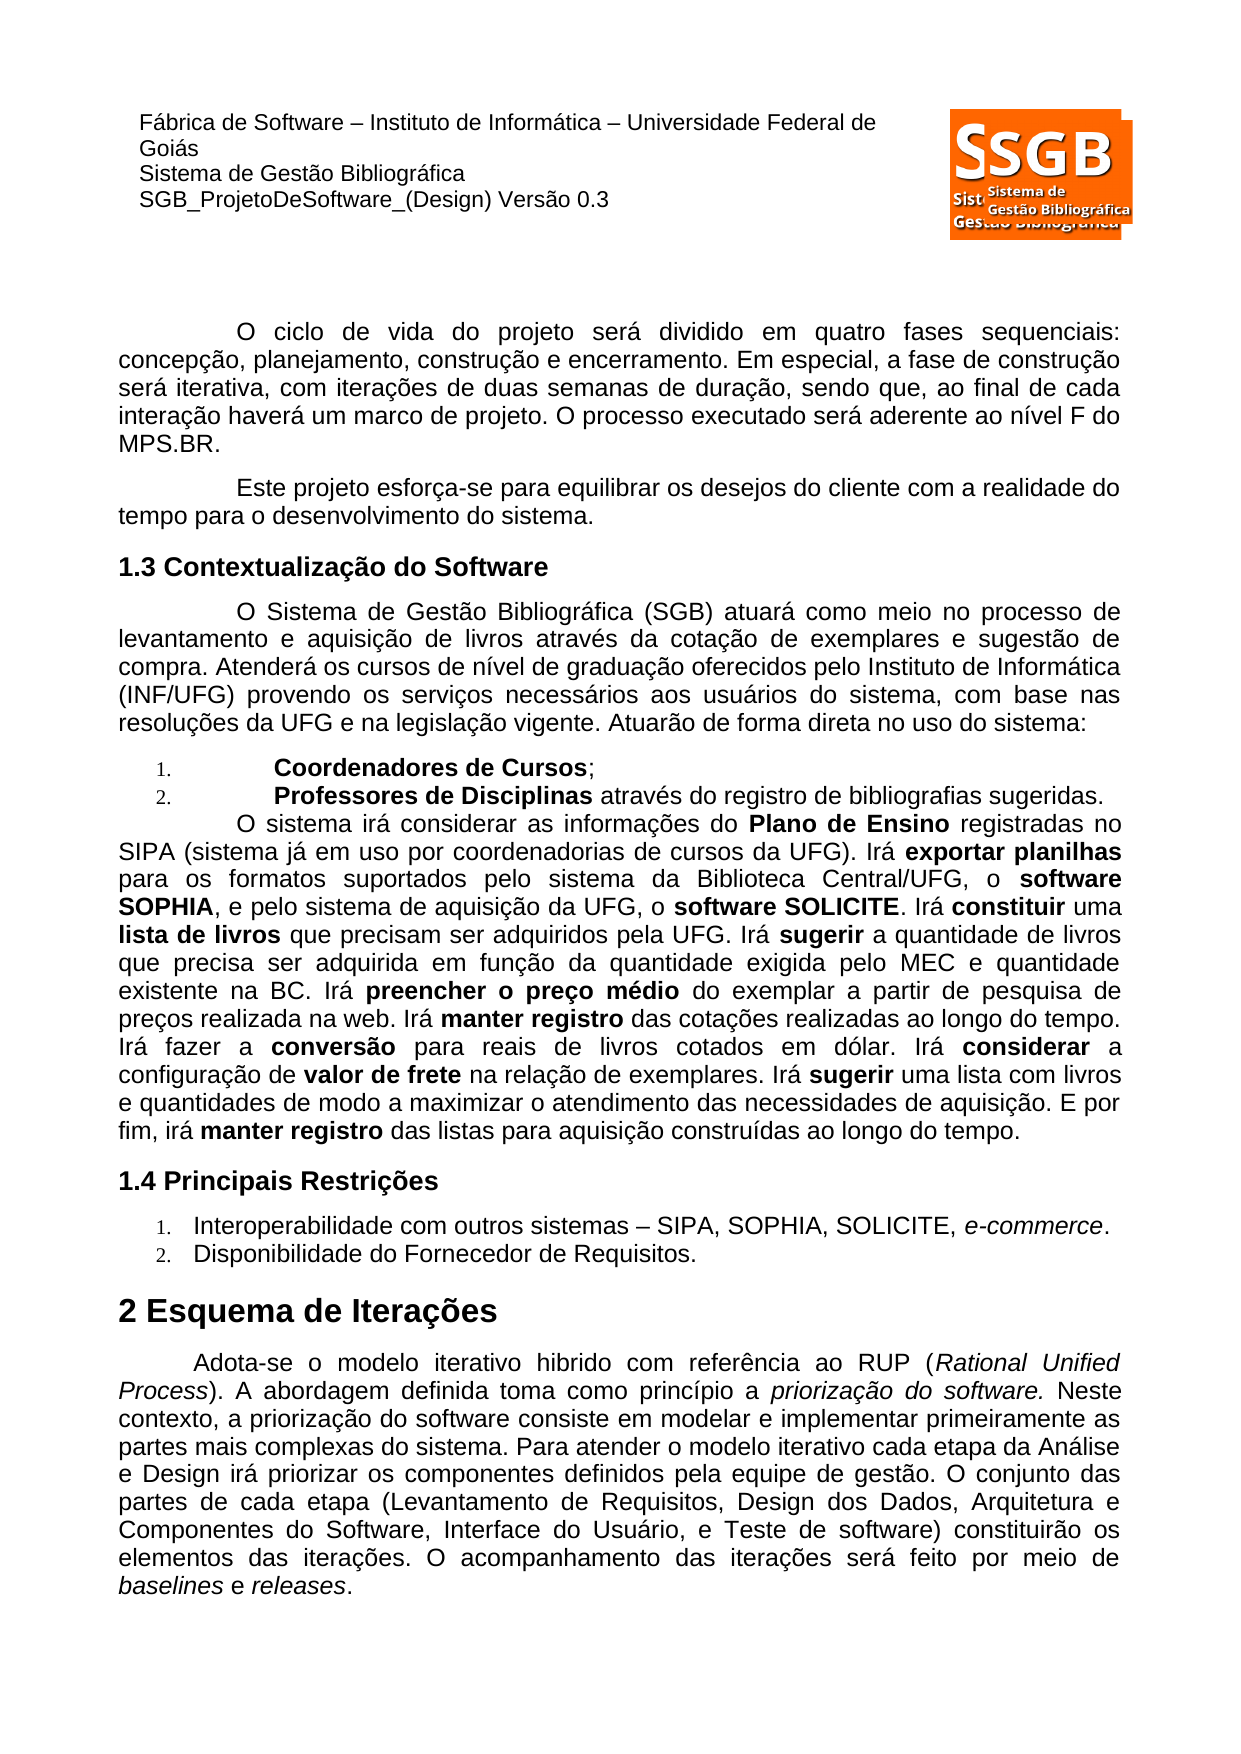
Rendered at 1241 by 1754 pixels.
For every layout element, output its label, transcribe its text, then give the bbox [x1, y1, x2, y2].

list Coordenadores de Cursos; [156, 754, 1122, 782]
text O ciclo de vida do projeto será dividido em quatro fases sequenciais: concepção, planejamento, construção e encerramento. Em especial, a fase de construção será iterativa, com iterações de duas semanas de duração, sendo que, ao final de cada interação haverá um marco de projeto. O processo executado será aderente ao nível F do MPS.BR. [118, 318, 1122, 458]
list Interoperabilidade com outros sistemas – SIPA, SOPHIA, SOLICITE, e-commerce. [156, 1212, 1122, 1240]
text Este projeto esforça-se para equilibrar os desejos do cliente com a realidade do tempo para o desenvolvimento do sistema. [118, 474, 1122, 530]
text O sistema irá considerar as informações do Plano de Ensino registradas no SIPA (sistema já em uso por coordenadorias de cursos da UFG). Irá exportar planilhas para os formatos suportados pelo sistema da Biblioteca Central/UFG, o software SOPHIA, e pelo sistema de aquisição da UFG, o software SOLICITE. Irá constituir uma lista de livros que precisam ser adquiridos pela UFG. Irá sugerir a quantidade de livros que precisa ser adquirida em função da quantidade exigida pelo MEC e quantidade existente na BC. Irá preencher o preço médio do exemplar a partir de pesquisa de preços realizada na web. Irá manter registro das cotações realizadas ao longo do tempo. Irá fazer a conversão para reais de livros cotados em dólar. Irá considerar a configuração de valor de frete na relação de exemplares. Irá sugerir uma lista com livros e quantidades de modo a maximizar o atendimento das necessidades de aquisição. E por fim, irá manter registro das listas para aquisição construídas ao longo do tempo. [118, 809, 1122, 1144]
subtitle 1.3 Contextualização do Software [118, 552, 1122, 582]
list Disponibilidade do Fornecedor de Requisitos. [156, 1240, 1122, 1268]
subtitle 2 Esquema de Iterações [118, 1293, 1122, 1330]
text O Sistema de Gestão Bibliográfica (SGB) atuará como meio no processo de levantamento e aquisição de livros através da cotação de exemplares e sugestão de compra. Atenderá os cursos de nível de graduação oferecidos pelo Instituto de Informática (INF/UFG) provendo os serviços necessários aos usuários do sistema, com base nas resoluções da UFG e na legislação vigente. Atuarão de forma direta no uso do sistema: [118, 597, 1122, 737]
list Professores de Disciplinas através do registro de bibliografias sugeridas. [156, 782, 1122, 809]
subtitle 1.4 Principais Restrições [118, 1166, 1122, 1197]
picture [950, 109, 1133, 240]
text Adota-se o modelo iterativo hibrido com referência ao RUP (Rational Unified Process). A abordagem definida toma como princípio a priorização do software. Neste contexto, a priorização do software consiste em modelar e implementar primeiramente as partes mais complexas do sistema. Para atender o modelo iterativo cada etapa da Análise e Design irá priorizar os componentes definidos pela equipe de gestão. O conjunto das partes de cada etapa (Levantamento de Requisitos, Design dos Dados, Arquitetura e Componentes do Software, Interface do Usuário, e Teste de software) constituirão os elementos das iterações. O acompanhamento das iterações será feito por meio de baselines e releases. [118, 1348, 1122, 1600]
